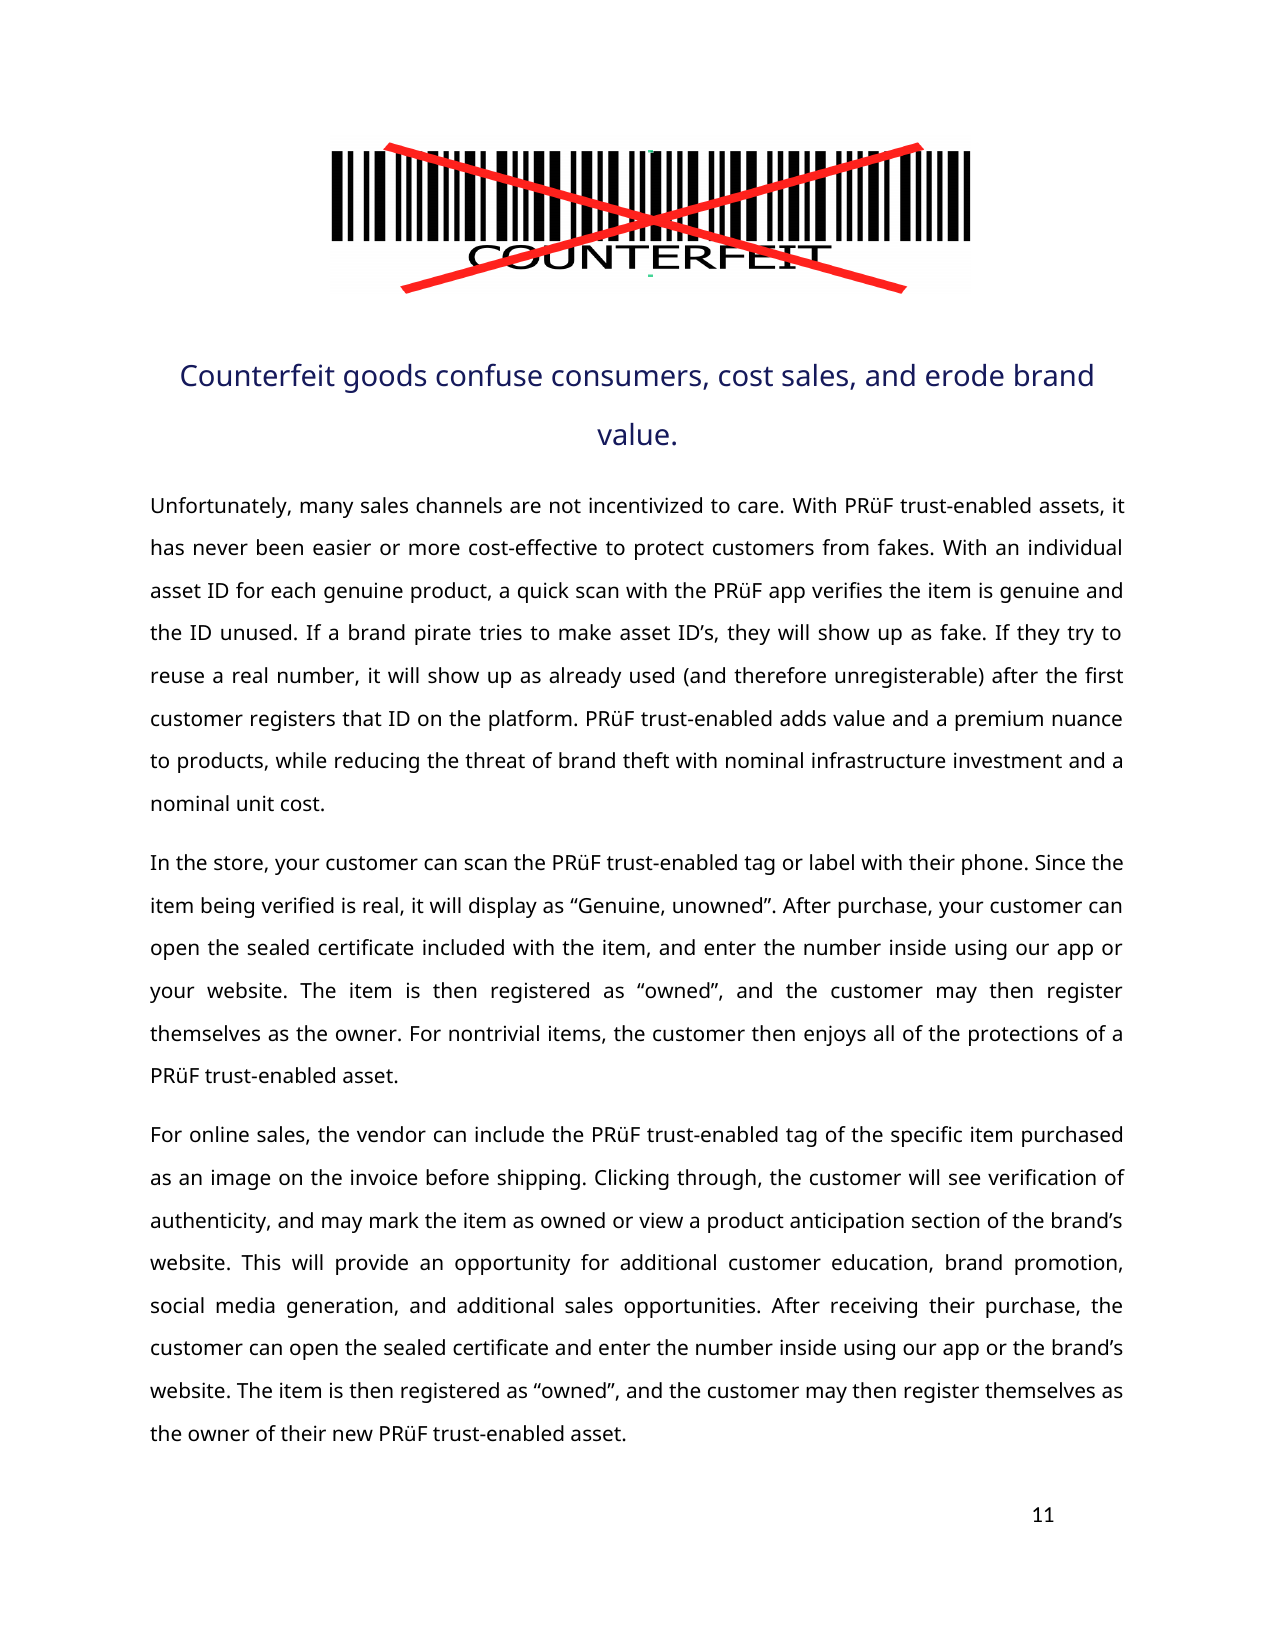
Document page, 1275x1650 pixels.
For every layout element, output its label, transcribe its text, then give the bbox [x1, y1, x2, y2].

text In the store, your customer can scan the PRüF trust-enabled tag or label with their phone. Since the item being verified is real, it will display as “Genuine, unowned”. After purchase, your customer can open the sealed certificate included with the item, and enter the number inside using our app or your website. The item is then registered as “owned”, and the customer may then register themselves as the owner. For nontrivial items, the customer then enjoys all of the protections of a PRüF trust-enabled asset. [150, 848, 1125, 1090]
text Unfortunately, many sales channels are not incentivized to care. With PRüF trust-enabled assets, it has never been easier or more cost-effective to protect customers from fakes. With an individual asset ID for each genuine product, a quick scan with the PRüF app verifies the item is genuine and the ID unused. If a brand pirate tries to make asset ID’s, they will show up as fake. If they try to reuse a real number, it will show up as already used (and therefore unregisterable) after the first customer registers that ID on the platform. PRüF trust-enabled adds value and a premium nuance to products, while reducing the threat of brand theft with nominal infrastructure investment and a nominal unit cost. [150, 491, 1125, 817]
text For online sales, the vendor can include the PRüF trust-enabled tag of the specific item purchased as an image on the invoice before shipping. Clicking through, the customer will see verification of authenticity, and may mark the item as owned or view a product anticipation section of the brand’s website. This will provide an opportunity for additional customer education, brand promotion, social media generation, and additional sales opportunities. After receiving their purchase, the customer can open the sealed certificate and enter the number inside using our app or the brand’s website. The item is then registered as “owned”, and the customer may then register themselves as the owner of their new PRüF trust-enabled asset. [150, 1121, 1125, 1447]
picture [330, 134, 971, 294]
text Counterfeit goods confuse consumers, cost sales, and erode brand value. [150, 355, 1125, 454]
